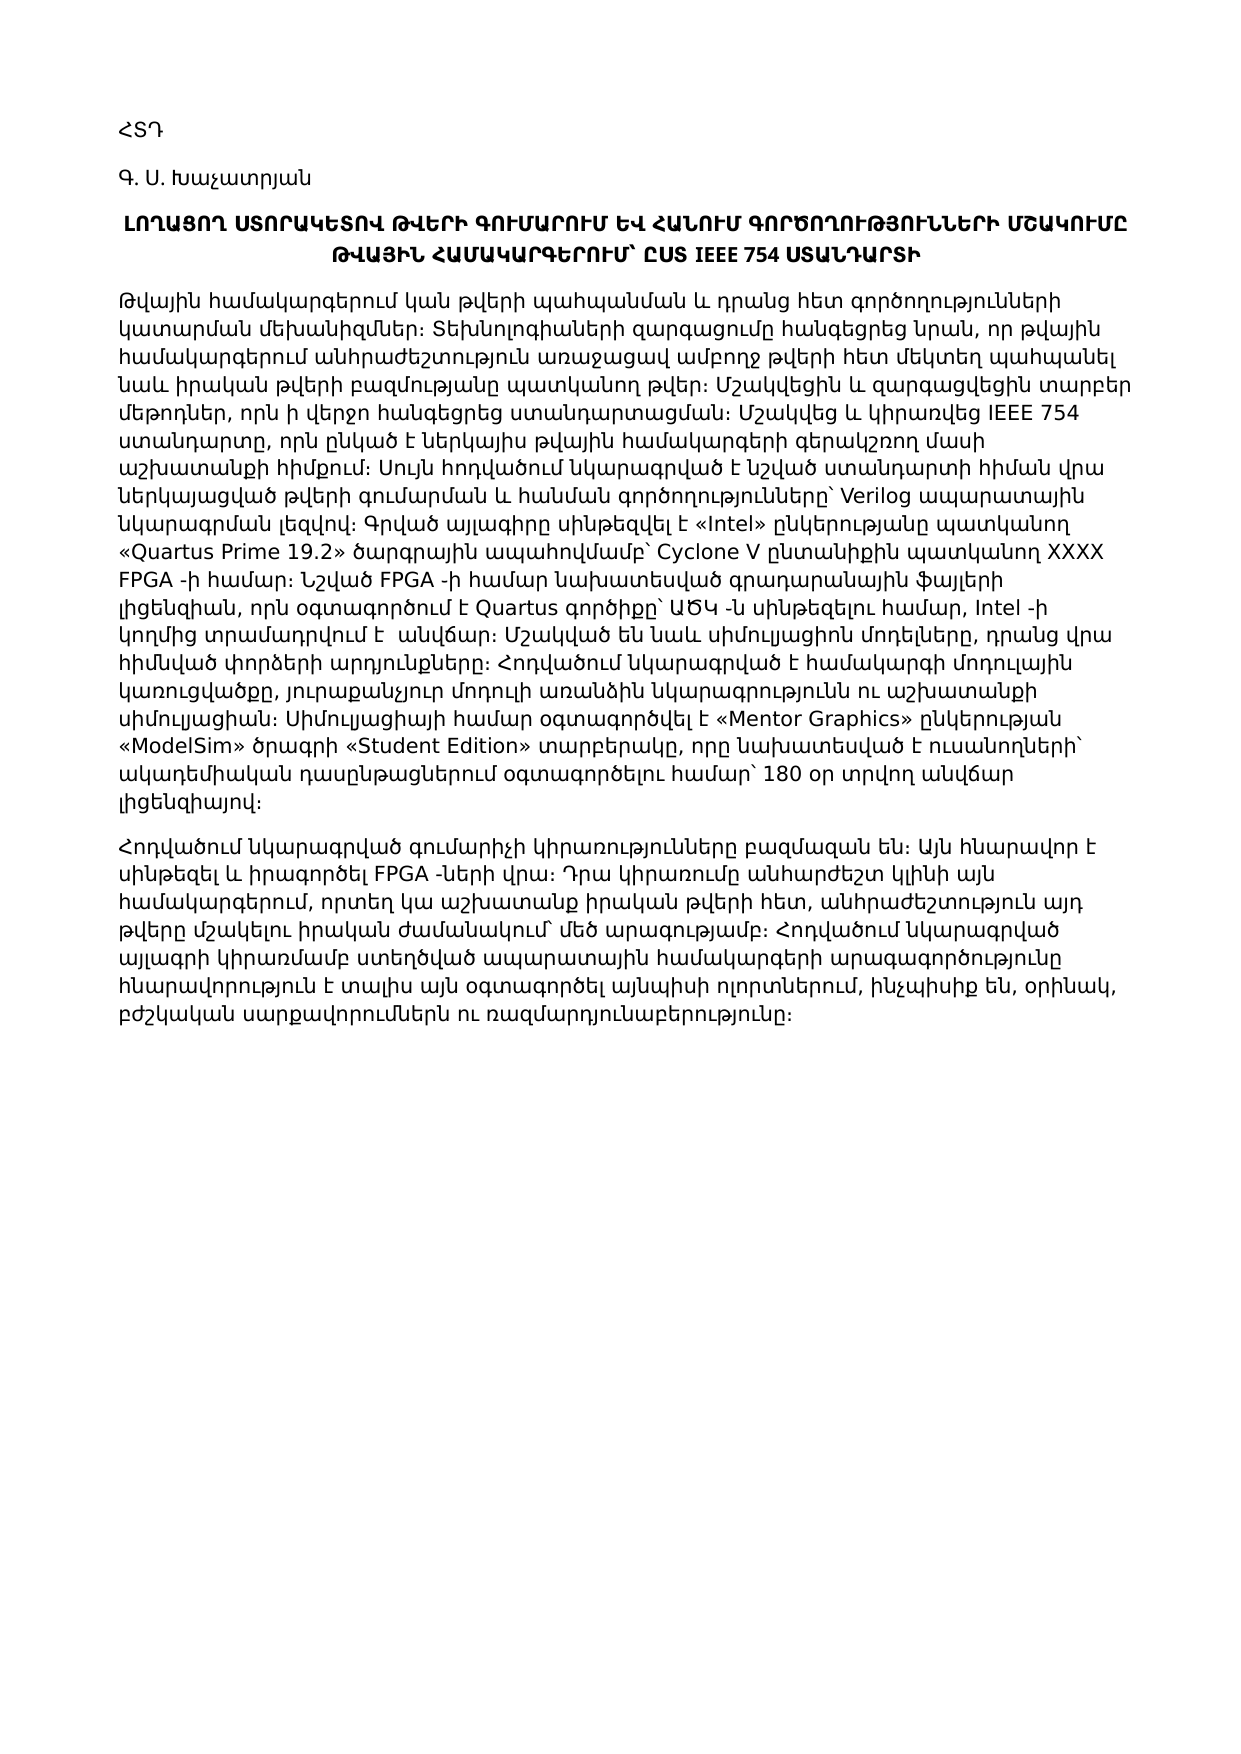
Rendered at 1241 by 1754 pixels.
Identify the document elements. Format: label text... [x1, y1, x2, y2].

text ԼՈՂԱՑՈՂ ՍՏՈՐԱԿԵՏՈՎ ԹՎԵՐԻ ԳՈՒՄԱՐՈՒՄ ԵՎ ՀԱՆՈՒՄ ԳՈՐԾՈՂՈՒԹՅՈՒՆՆԵՐԻ ՄՇԱԿՈՒՄԸ ԹՎԱՅԻՆ ՀԱՄԱԿԱՐԳԵՐՈՒՄ՝ ԸՍՏ IEEE 754 ՍՏԱՆԴԱՐՏԻ [118, 212, 1134, 269]
text ՀՏԴ [118, 118, 1134, 142]
text Գ. Ս. Խաչատրյան [118, 163, 1134, 191]
text Թվային համակարգերում կան թվերի պահպանման և դրանց հետ գործողությունների կատարման մեխանիզմներ։ Տեխնոլոգիաների զարգացումը հանգեցրեց նրան, որ թվային համակարգերում անհրաժեշտություն առաջացավ ամբողջ թվերի հետ մեկտեղ պահպանել նաև իրական թվերի բազմությանը պատկանող թվեր։ Մշակվեցին և զարգացվեցին տարբեր մեթոդներ, որն ի վերջո հանգեցրեց ստանդարտացման։ Մշակվեց և կիրառվեց IEEE 754 ստանդարտը, որն ընկած է ներկայիս թվային համակարգերի գերակշռող մասի աշխատանքի հիմքում։ Սույն հոդվածում նկարագրված է նշված ստանդարտի հիման վրա ներկայացված թվերի գումարման և հանման գործողությունները՝ Verilog ապարատային նկարագրման լեզվով։ Գրված այլագիրը սինթեզվել է «Intel» ընկերությանը պատկանող «Quartus Prime 19.2» ծարգրային ապահովմամբ՝ Cyclone V ընտանիքին պատկանող XXXX FPGA -ի համար։ Նշված FPGA ֊ի համար նախատեսված գրադարանային ֆայլերի լիցենզիան, որն օգտագործում է Quartus գործիքը՝ ԱԾԿ ֊ն սինթեզելու համար, Intel -ի կողմից տրամադրվում է անվճար։ Մշակված են նաև սիմուլյացիոն մոդելները, դրանց վրա հիմնված փորձերի արդյունքները։ Հոդվածում նկարագրված է համակարգի մոդուլային կառուցվածքը, յուրաքանչյուր մոդուլի առանձին նկարագրությունն ու աշխատանքի սիմուլյացիան։ Սիմուլյացիայի համար օգտագործվել է «Mentor Graphics» ընկերության «ModelSim» ծրագրի «Student Edition» տարբերակը, որը նախատեսված է ուսանողների՝ ակադեմիական դասընթացներում օգտագործելու համար՝ 180 օր տրվող անվճար լիցենզիայով։ [118, 289, 1134, 814]
text Հոդվածում նկարագրված գումարիչի կիրառությունները բազմազան են։ Այն հնարավոր է սինթեզել և իրագործել FPGA -ների վրա։ Դրա կիրառումը անհարժեշտ կլինի այն համակարգերում, որտեղ կա աշխատանք իրական թվերի հետ, անհրաժեշտություն այդ թվերը մշակելու իրական ժամանակում՝ մեծ արագությամբ։ Հոդվածում նկարագրված այլագրի կիրառմամբ ստեղծված ապարատային համակարգերի արագագործությունը հնարավորություն է տալիս այն օգտագործել այնպիսի ոլորտներում, ինչպիսիք են, օրինակ, բժշկական սարքավորումներն ու ռազմարդյունաբերությունը։ [118, 835, 1134, 1026]
